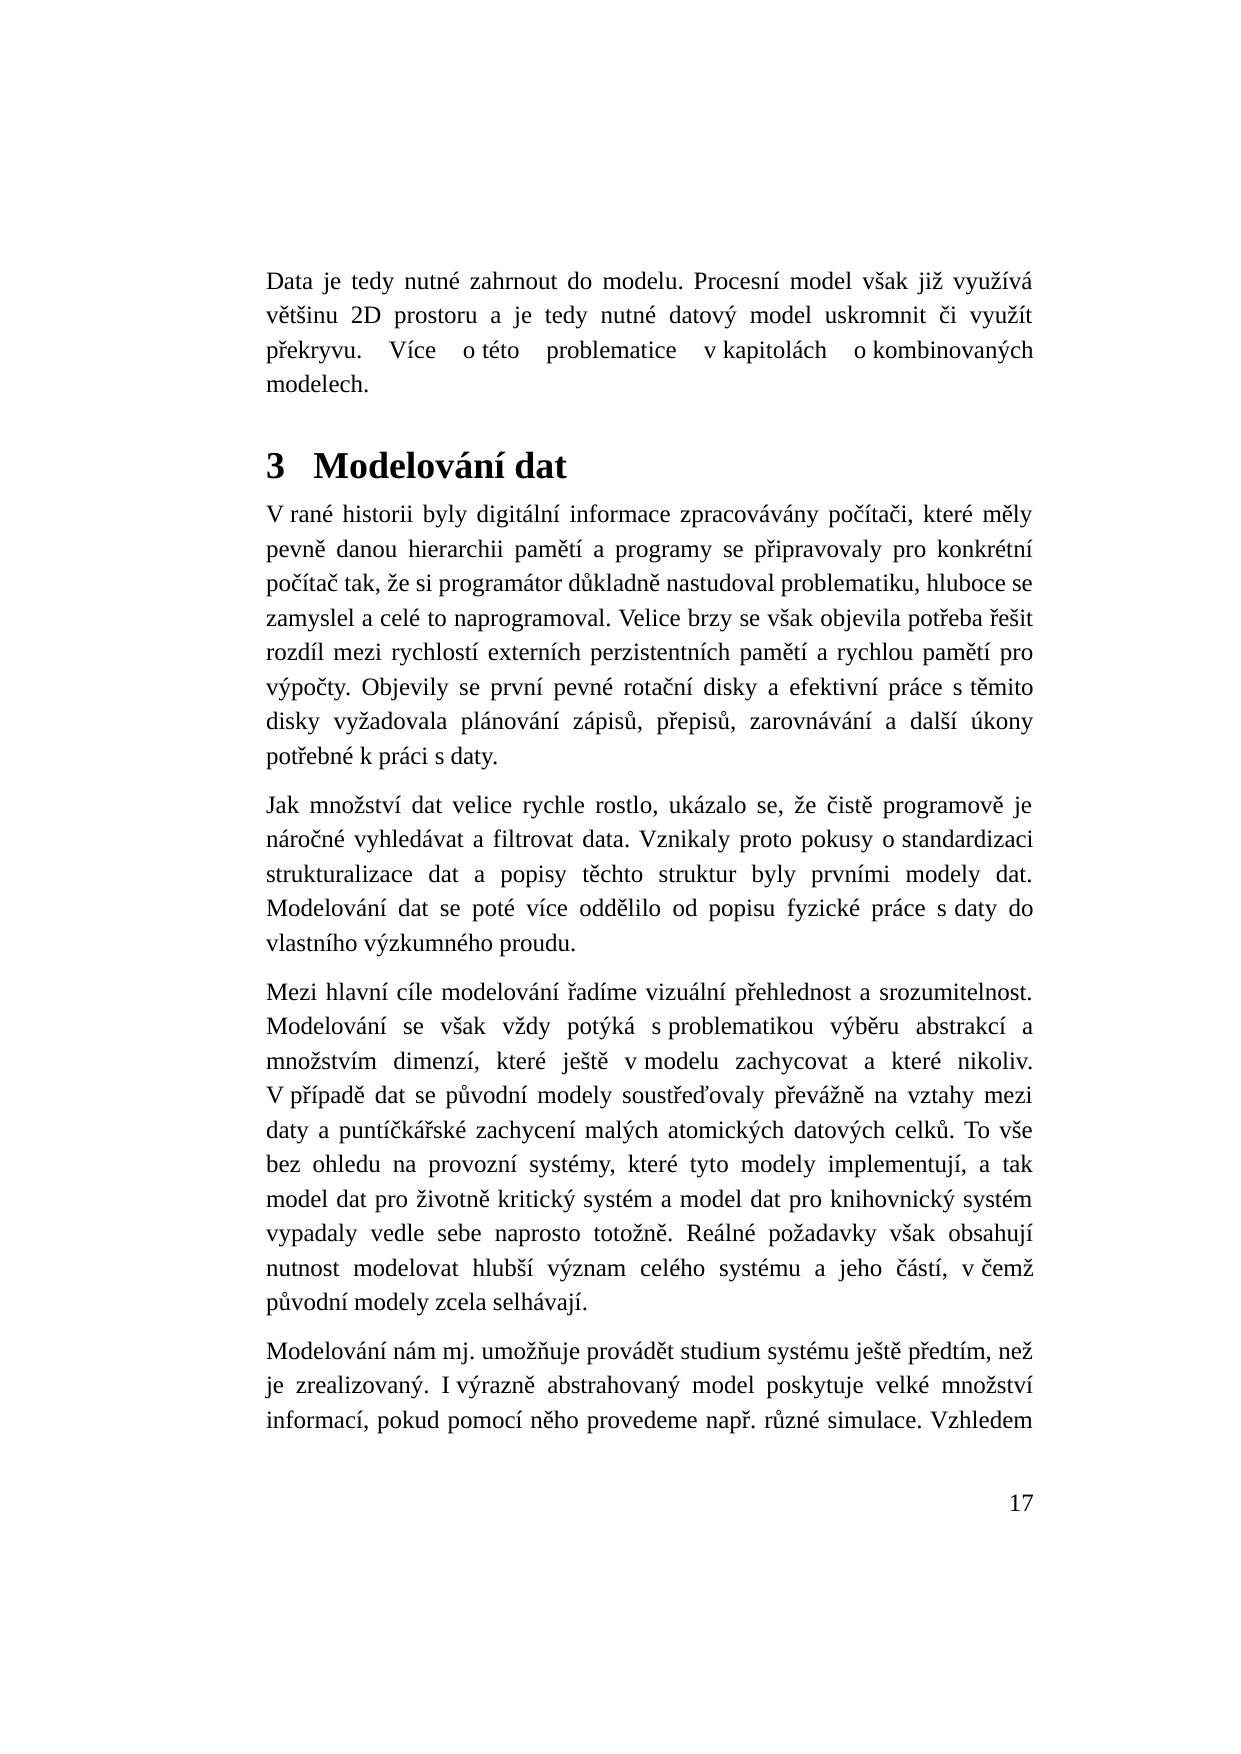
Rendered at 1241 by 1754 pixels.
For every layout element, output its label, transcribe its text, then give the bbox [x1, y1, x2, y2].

subtitle Mezi hlavní cíle modelování řadíme vizuální přehlednost a srozumitelnost. Modelování se však vždy potýká s problematikou výběru abstrakcí a množstvím dimenzí, které ještě v modelu zachycovat a které nikoliv. V případě dat se původní modely soustřeďovaly převážně na vztahy mezi daty a puntíčkářské zachycení malých atomických datových celků. To vše bez ohledu na provozní systémy, které tyto modely implementují, a tak model dat pro životně kritický systém a model dat pro knihovnický systém vypadaly vedle sebe naprosto totožně. Reálné požadavky však obsahují nutnost modelovat hlubší význam celého systému a jeho částí, v čemž původní modely zcela selhávají. [266, 977, 1033, 1316]
subtitle Modelování dat [266, 443, 1033, 487]
subtitle Data je tedy nutné zahrnout do modelu. Procesní model však již využívá většinu 2D prostoru a je tedy nutné datový model uskromnit či využít překryvu. Více o této problematice v kapitolách o kombinovaných modelech. [266, 266, 1033, 398]
subtitle V rané historii byly digitální informace zpracovávány počítači, které měly pevně danou hierarchii pamětí a programy se připravovaly pro konkrétní počítač tak, že si programátor důkladně nastudoval problematiku, hluboce se zamyslel a celé to naprogramoval. Velice brzy se však objevila potřeba řešit rozdíl mezi rychlostí externích perzistentních pamětí a rychlou pamětí pro výpočty. Objevily se první pevné rotační disky a efektivní práce s těmito disky vyžadovala plánování zápisů, přepisů, zarovnávání a další úkony potřebné k práci s daty. [266, 499, 1033, 769]
subtitle Jak množství dat velice rychle rostlo, ukázalo se, že čistě programově je náročné vyhledávat a filtrovat data. Vznikaly proto pokusy o standardizaci strukturalizace dat a popisy těchto struktur byly prvními modely dat. Modelování dat se poté více oddělilo od popisu fyzické práce s daty do vlastního výzkumného proudu. [266, 790, 1033, 956]
subtitle Modelování nám mj. umožňuje provádět studium systému ještě předtím, než je zrealizovaný. I výrazně abstrahovaný model poskytuje velké množství informací, pokud pomocí něho provedeme např. různé simulace. Vzhledem [266, 1336, 1033, 1434]
